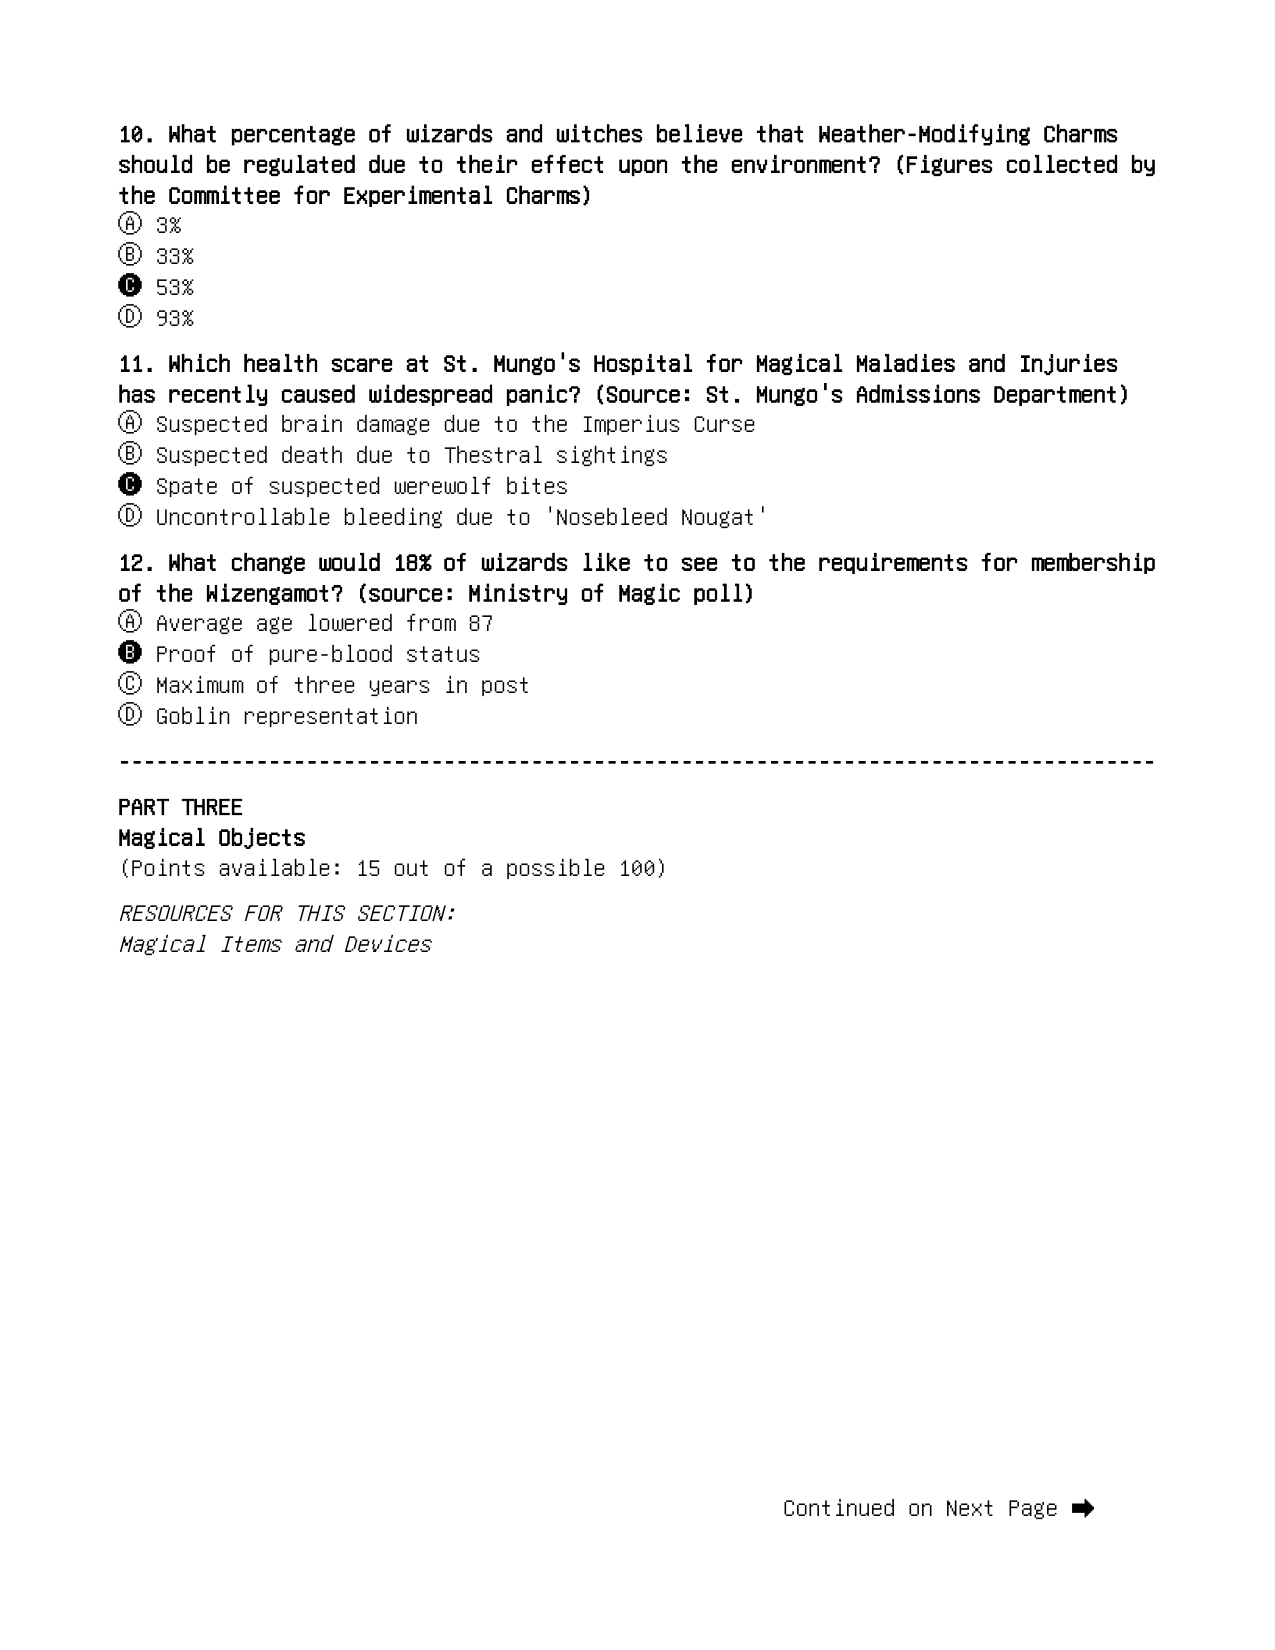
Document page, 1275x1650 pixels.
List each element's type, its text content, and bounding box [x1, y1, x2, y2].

text RESOURCES FOR THIS SECTION: Magical Items and Devices [118, 898, 1157, 955]
text 12. What change would 18% of wizards like to see to the requirements for membership of the Wizengamot? (source: Ministry of Magic poll) Ⓐ Average age lowered from 87 🅑 Proof of pure-blood status Ⓒ Maximum of three years in post Ⓓ Goblin representation [118, 547, 1157, 727]
text PART THREE Magical Objects (Points available: 15 out of a possible 100) [118, 791, 1157, 879]
text Continued on Next Page 🠲 [118, 1493, 1157, 1519]
text 11. Which health scare at St. Mungo's Hospital for Magical Maladies and Injuries has recently caused widespread panic? (Source: St. Mungo's Admissions Department) Ⓐ Suspected brain damage due to the Imperius Curse Ⓑ Suspected death due to Thestral sightings 🅒 Spate of suspected werewolf bites Ⓓ Uncontrollable bleeding due to 'Nosebleed Nougat' [118, 348, 1157, 528]
text 10. What percentage of wizards and witches believe that Weather-Modifying Charms should be regulated due to their effect upon the environment? (Figures collected by the Committee for Experimental Charms) Ⓐ 3% Ⓑ 33% 🅒 53% Ⓓ 93% [118, 118, 1157, 329]
text ----------------------------------------------------------------------------------- [118, 746, 1157, 772]
